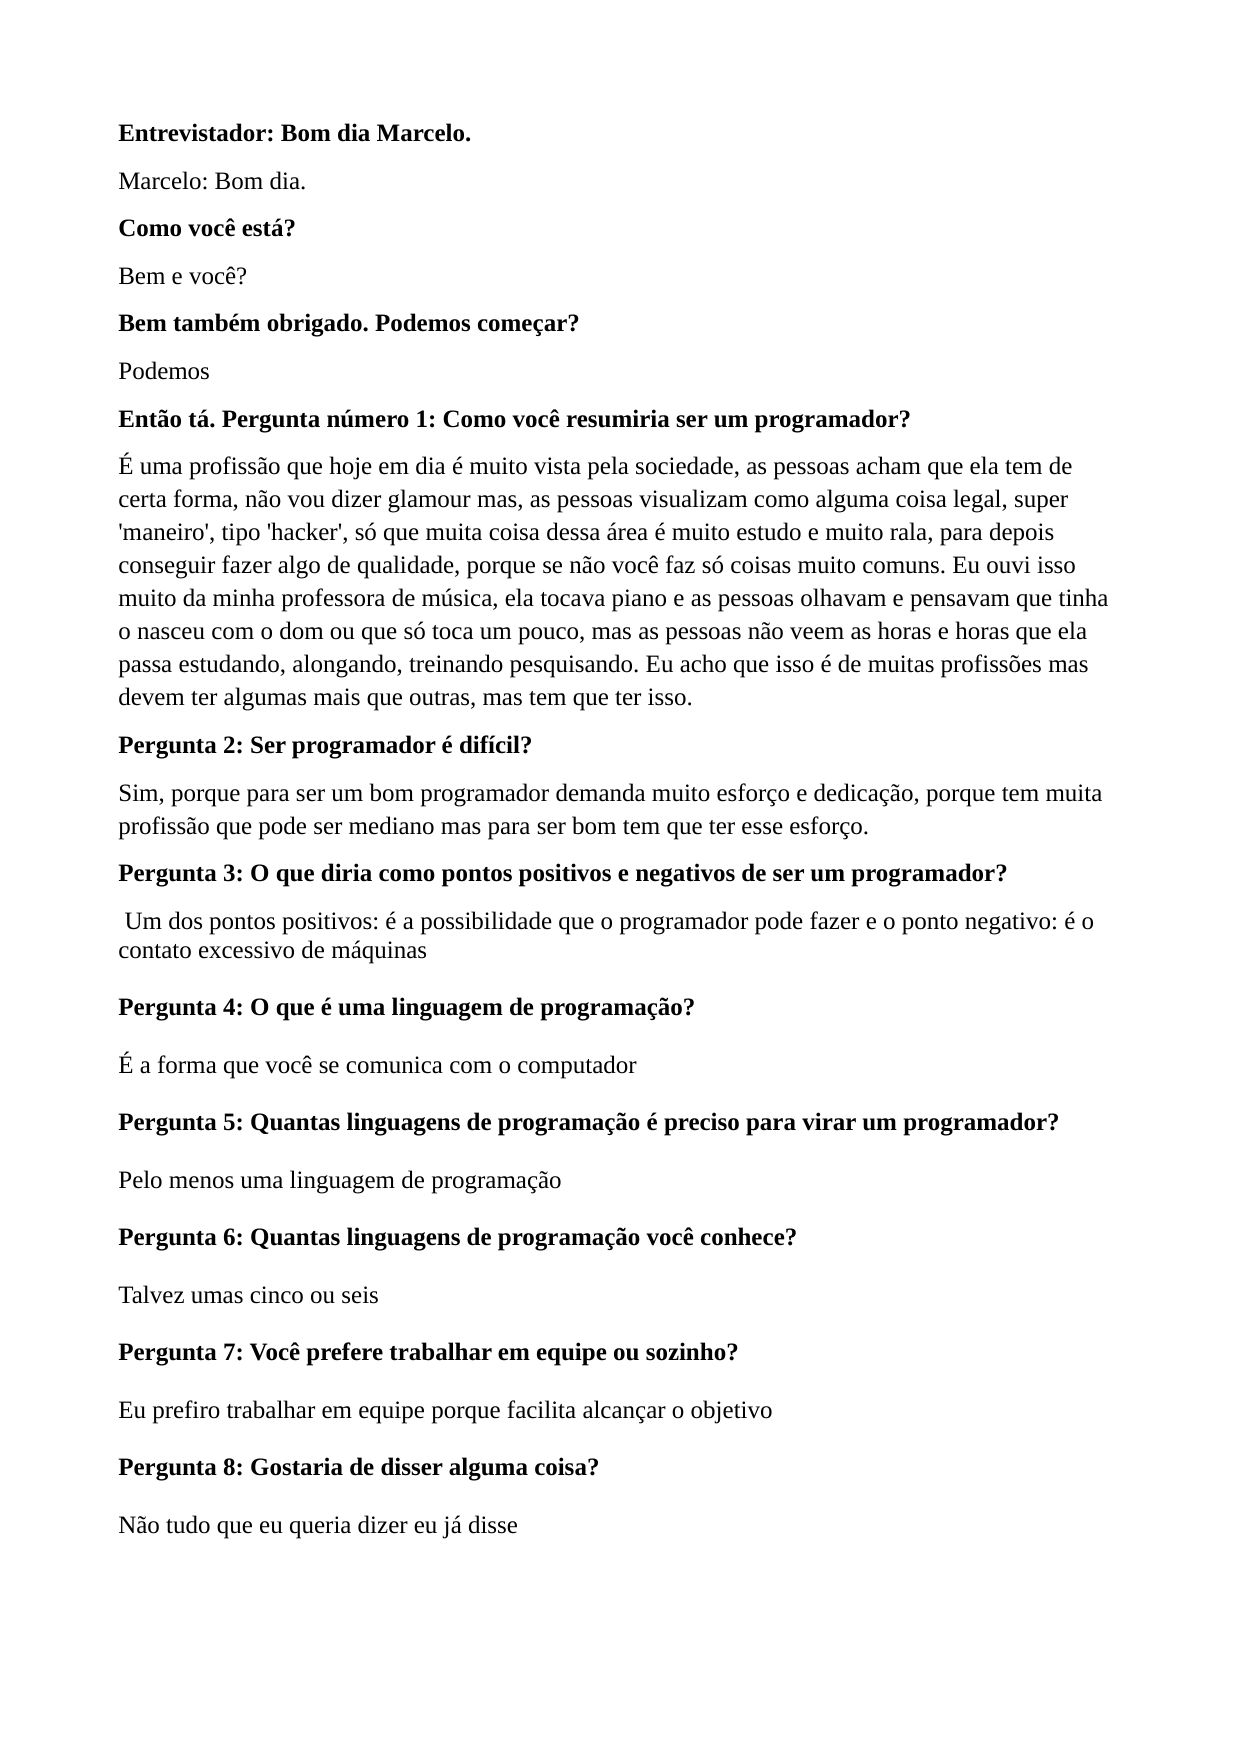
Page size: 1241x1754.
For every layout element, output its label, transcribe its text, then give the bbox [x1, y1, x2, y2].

text Pergunta 6: Quantas linguagens de programação você conhece? [118, 1222, 1122, 1251]
text Pelo menos uma linguagem de programação [118, 1165, 1122, 1193]
text Pergunta 8: Gostaria de disser alguma coisa? [118, 1452, 1122, 1481]
text Bem também obrigado. Podemos começar? [118, 308, 1122, 337]
text Entrevistador: Bom dia Marcelo. [118, 118, 1122, 147]
text Um dos pontos positivos: é a possibilidade que o programador pode fazer e o ponto negativo: é o contato excessivo de máquinas [118, 906, 1122, 963]
text Como você está? [118, 213, 1122, 242]
text Não tudo que eu queria dizer eu já disse [118, 1510, 1122, 1538]
text É a forma que você se comunica com o computador [118, 1050, 1122, 1078]
text Pergunta 7: Você prefere trabalhar em equipe ou sozinho? [118, 1337, 1122, 1366]
text Sim, porque para ser um bom programador demanda muito esforço e dedicação, porque tem muita profissão que pode ser mediano mas para ser bom tem que ter esse esforço. [118, 778, 1122, 839]
text Marcelo: Bom dia. [118, 166, 1122, 194]
text Pergunta 3: O que diria como pontos positivos e negativos de ser um programador? [118, 858, 1122, 887]
text Bem e você? [118, 261, 1122, 290]
text Podemos [118, 356, 1122, 385]
text Eu prefiro trabalhar em equipe porque facilita alcançar o objetivo [118, 1395, 1122, 1423]
text Pergunta 5: Quantas linguagens de programação é preciso para virar um programador? [118, 1107, 1122, 1136]
text É uma profissão que hoje em dia é muito vista pela sociedade, as pessoas acham que ela tem de certa forma, não vou dizer glamour mas, as pessoas visualizam como alguma coisa legal, super 'maneiro', tipo 'hacker', só que muita coisa dessa área é muito estudo e muito rala, para depois conseguir fazer algo de qualidade, porque se não você faz só coisas muito comuns. Eu ouvi isso muito da minha professora de música, ela tocava piano e as pessoas olhavam e pensavam que tinha o nasceu com o dom ou que só toca um pouco, mas as pessoas não veem as horas e horas que ela passa estudando, alongando, treinando pesquisando. Eu acho que isso é de muitas profissões mas devem ter algumas mais que outras, mas tem que ter isso. [118, 451, 1122, 711]
text Pergunta 4: O que é uma linguagem de programação? [118, 992, 1122, 1021]
text Talvez umas cinco ou seis [118, 1280, 1122, 1308]
text Então tá. Pergunta número 1: Como você resumiria ser um programador? [118, 404, 1122, 432]
text Pergunta 2: Ser programador é difícil? [118, 730, 1122, 759]
